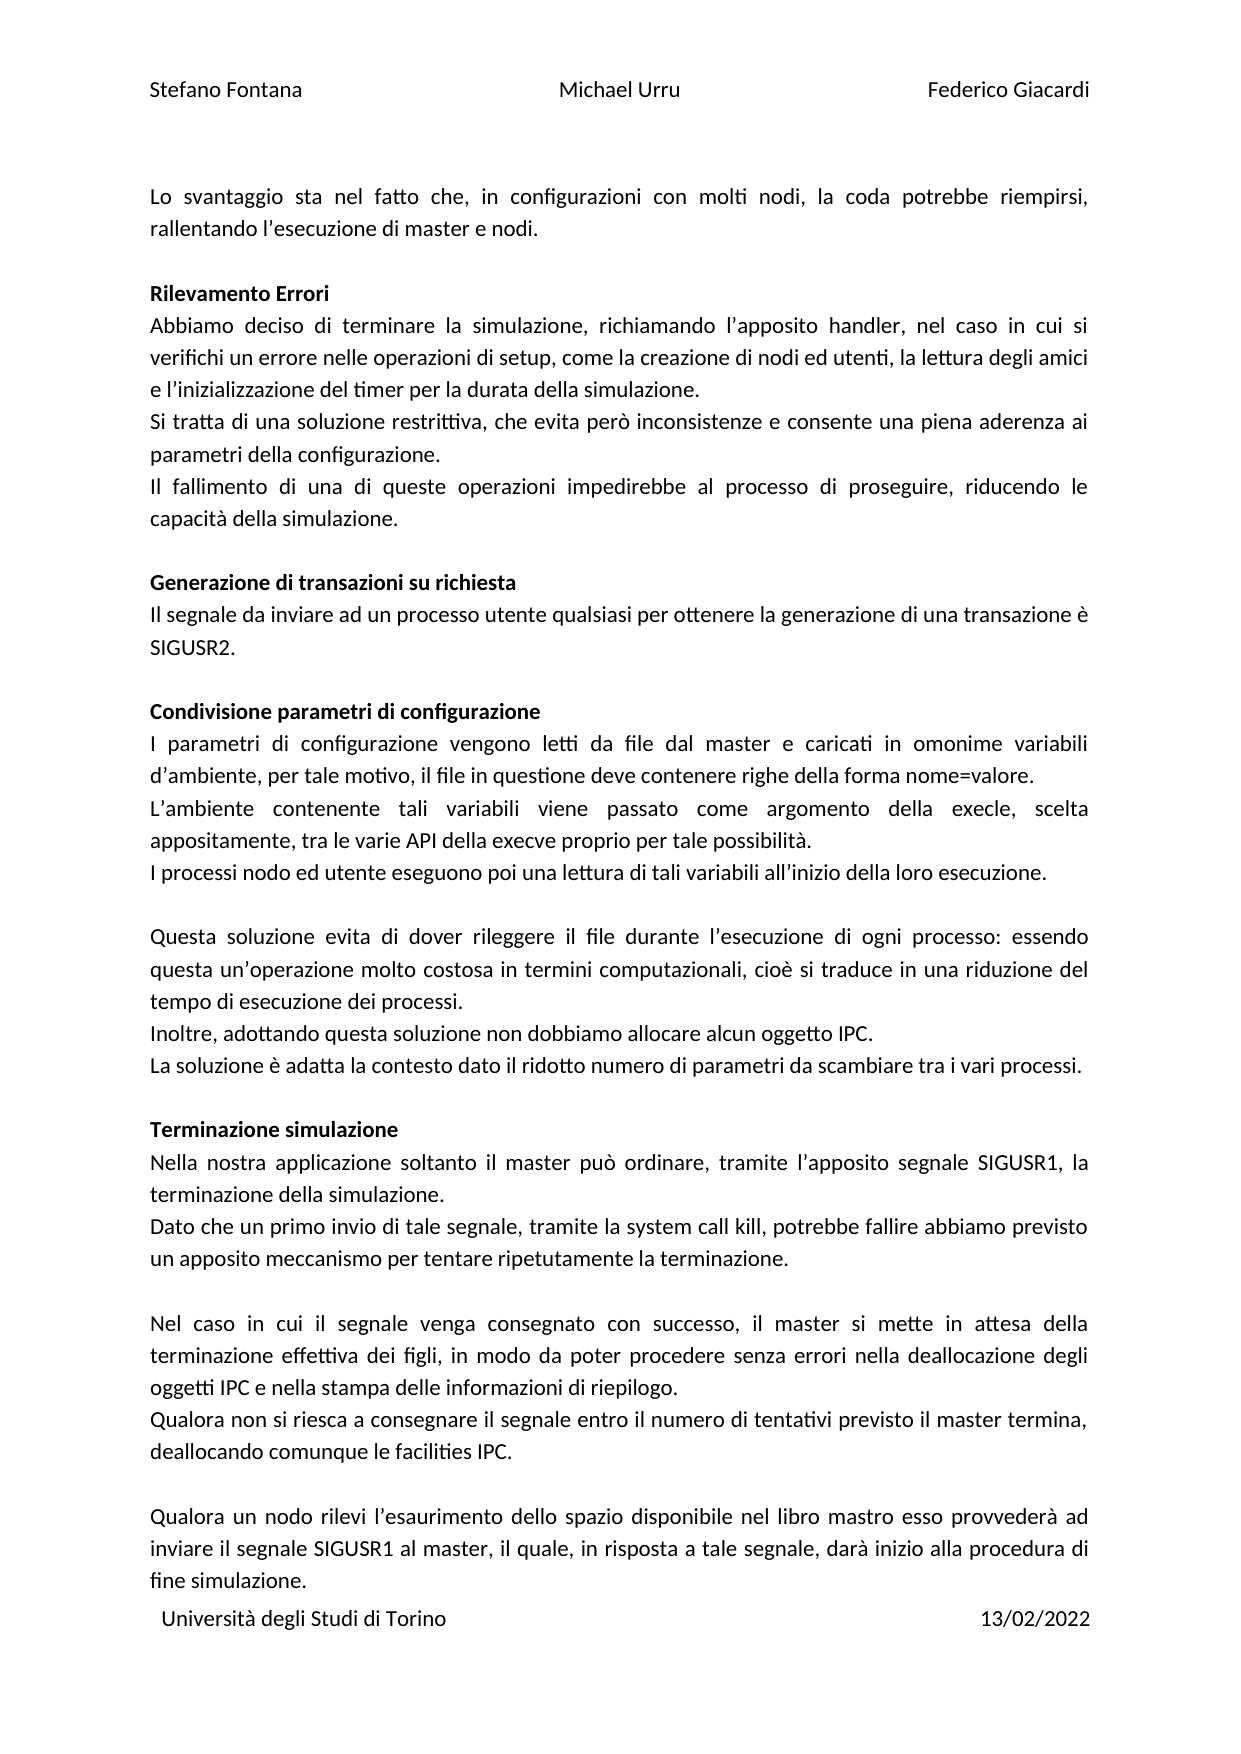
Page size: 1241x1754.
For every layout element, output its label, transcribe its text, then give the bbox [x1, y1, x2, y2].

text Inoltre, adottando questa soluzione non dobbiamo allocare alcun oggetto IPC. [150, 1019, 1090, 1047]
text Si tratta di una soluzione restrittiva, che evita però inconsistenze e consente una piena aderenza ai parametri della configurazione. [150, 407, 1090, 468]
text I parametri di configurazione vengono letti da file dal master e caricati in omonime variabili d’ambiente, per tale motivo, il file in questione deve contenere righe della forma nome=valore. [150, 729, 1090, 789]
text La soluzione è adatta la contesto dato il ridotto numero di parametri da scambiare tra i vari processi. [150, 1051, 1090, 1079]
text Dato che un primo invio di tale segnale, tramite la system call kill, potrebbe fallire abbiamo previsto un apposito meccanismo per tentare ripetutamente la terminazione. [150, 1212, 1090, 1272]
text Terminazione simulazione [150, 1116, 1090, 1144]
text Abbiamo deciso di terminare la simulazione, richiamando l’apposito handler, nel caso in cui si verifichi un errore nelle operazioni di setup, come la creazione di nodi ed utenti, la lettura degli amici e l’inizializzazione del timer per la durata della simulazione. [150, 311, 1090, 403]
text Condivisione parametri di configurazione [150, 697, 1090, 725]
text Il segnale da inviare ad un processo utente qualsiasi per ottenere la generazione di una transazione è SIGUSR2. [150, 601, 1090, 661]
text Generazione di transazioni su richiesta [150, 568, 1090, 596]
text Lo svantaggio sta nel fatto che, in configurazioni con molti nodi, la coda potrebbe riempirsi, rallentando l’esecuzione di master e nodi. [150, 182, 1090, 242]
text Nel caso in cui il segnale venga consegnato con successo, il master si mette in attesa della terminazione effettiva dei figli, in modo da poter procedere senza errori nella deallocazione degli oggetti IPC e nella stampa delle informazioni di riepilogo. [150, 1309, 1090, 1401]
text Qualora un nodo rilevi l’esaurimento dello spazio disponibile nel libro mastro esso provvederà ad inviare il segnale SIGUSR1 al master, il quale, in risposta a tale segnale, darà inizio alla procedura di fine simulazione. [150, 1502, 1090, 1594]
text Questa soluzione evita di dover rileggere il file durante l’esecuzione di ogni processo: essendo questa un’operazione molto costosa in termini computazionali, cioè si traduce in una riduzione del tempo di esecuzione dei processi. [150, 922, 1090, 1015]
text I processi nodo ed utente eseguono poi una lettura di tali variabili all’inizio della loro esecuzione. [150, 858, 1090, 886]
text L’ambiente contenente tali variabili viene passato come argomento della execle, scelta appositamente, tra le varie API della execve proprio per tale possibilità. [150, 794, 1090, 854]
text Rilevamento Errori [150, 279, 1090, 307]
text Qualora non si riesca a consegnare il segnale entro il numero di tentativi previsto il master termina, deallocando comunque le facilities IPC. [150, 1405, 1090, 1466]
text Nella nostra applicazione soltanto il master può ordinare, tramite l’apposito segnale SIGUSR1, la terminazione della simulazione. [150, 1148, 1090, 1208]
text Il fallimento di una di queste operazioni impedirebbe al processo di proseguire, riducendo le capacità della simulazione. [150, 472, 1090, 532]
